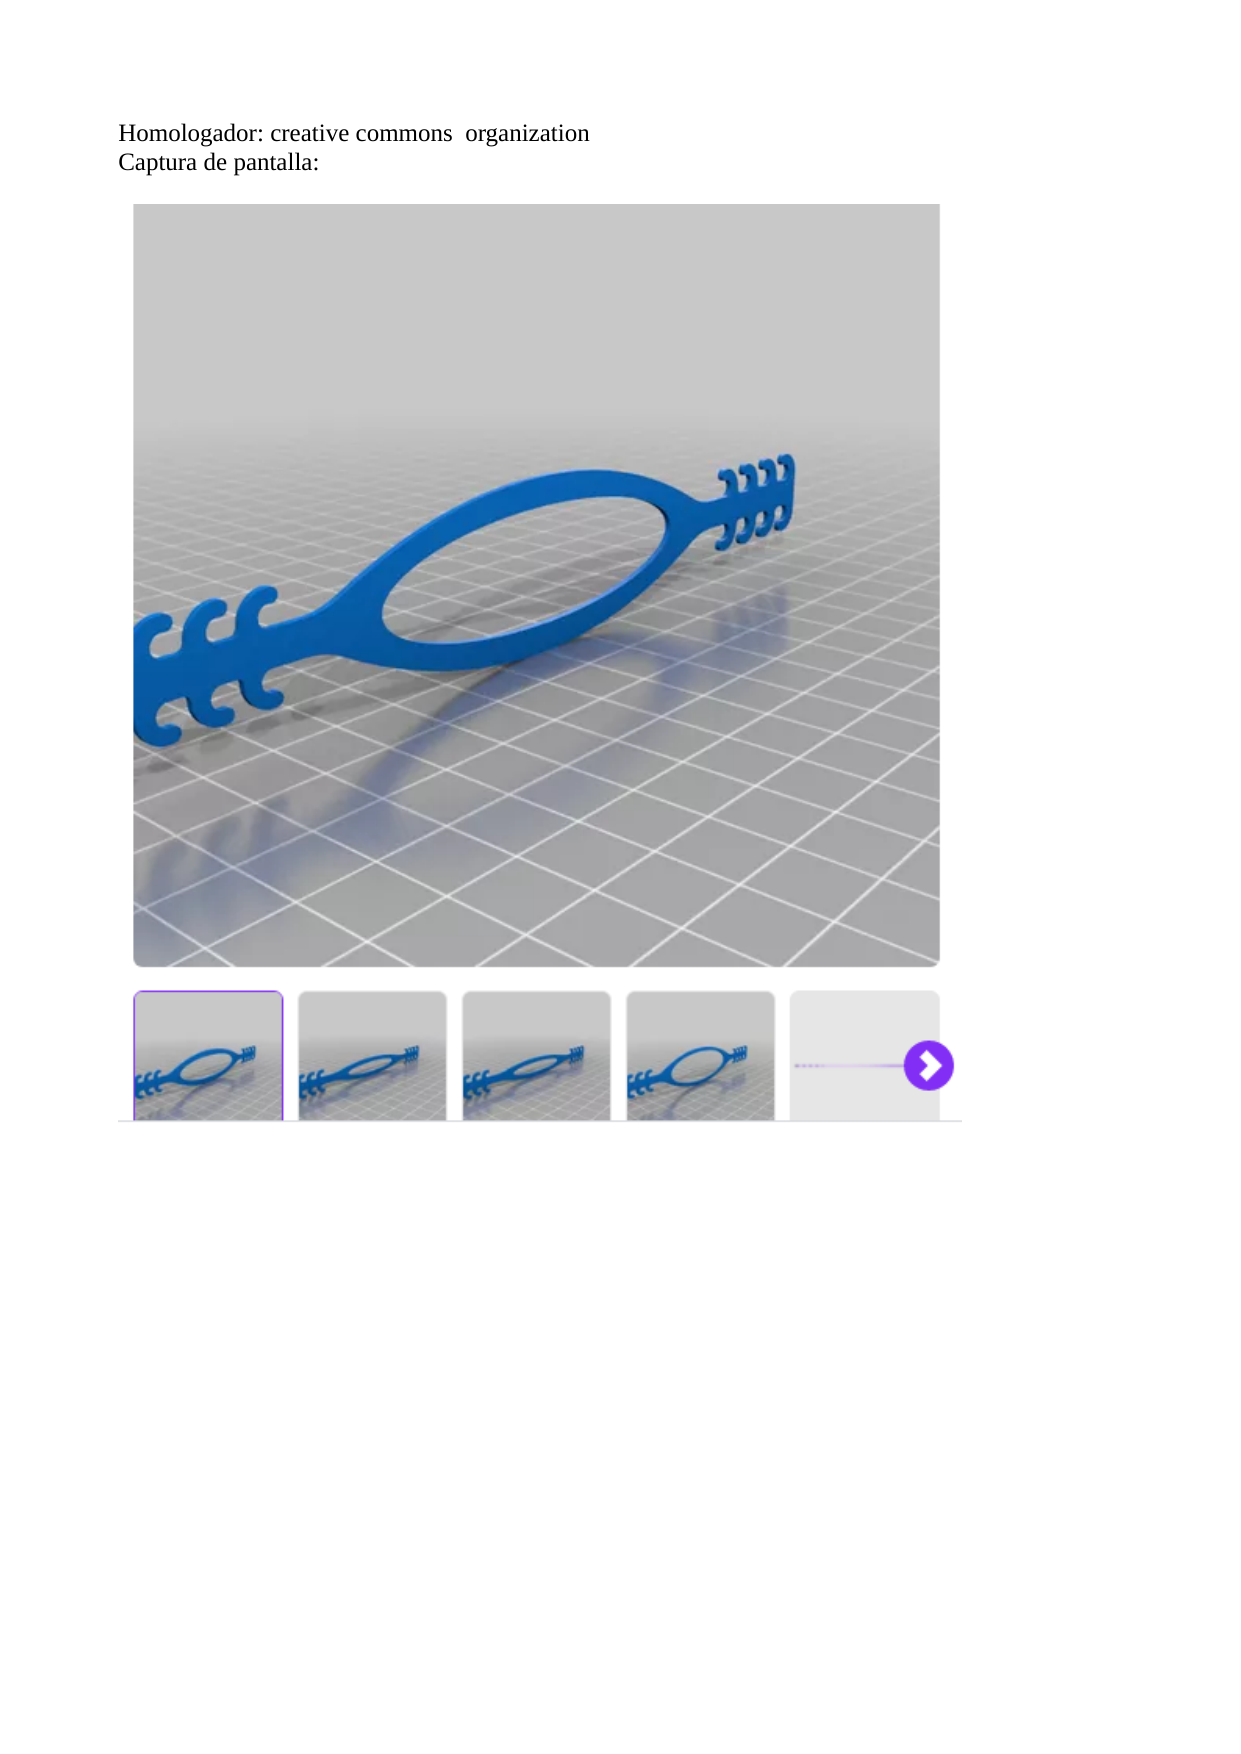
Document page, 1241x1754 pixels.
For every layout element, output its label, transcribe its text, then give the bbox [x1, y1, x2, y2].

text Homologador: creative commons organization [118, 118, 1122, 147]
text Captura de pantalla: [118, 147, 1122, 176]
